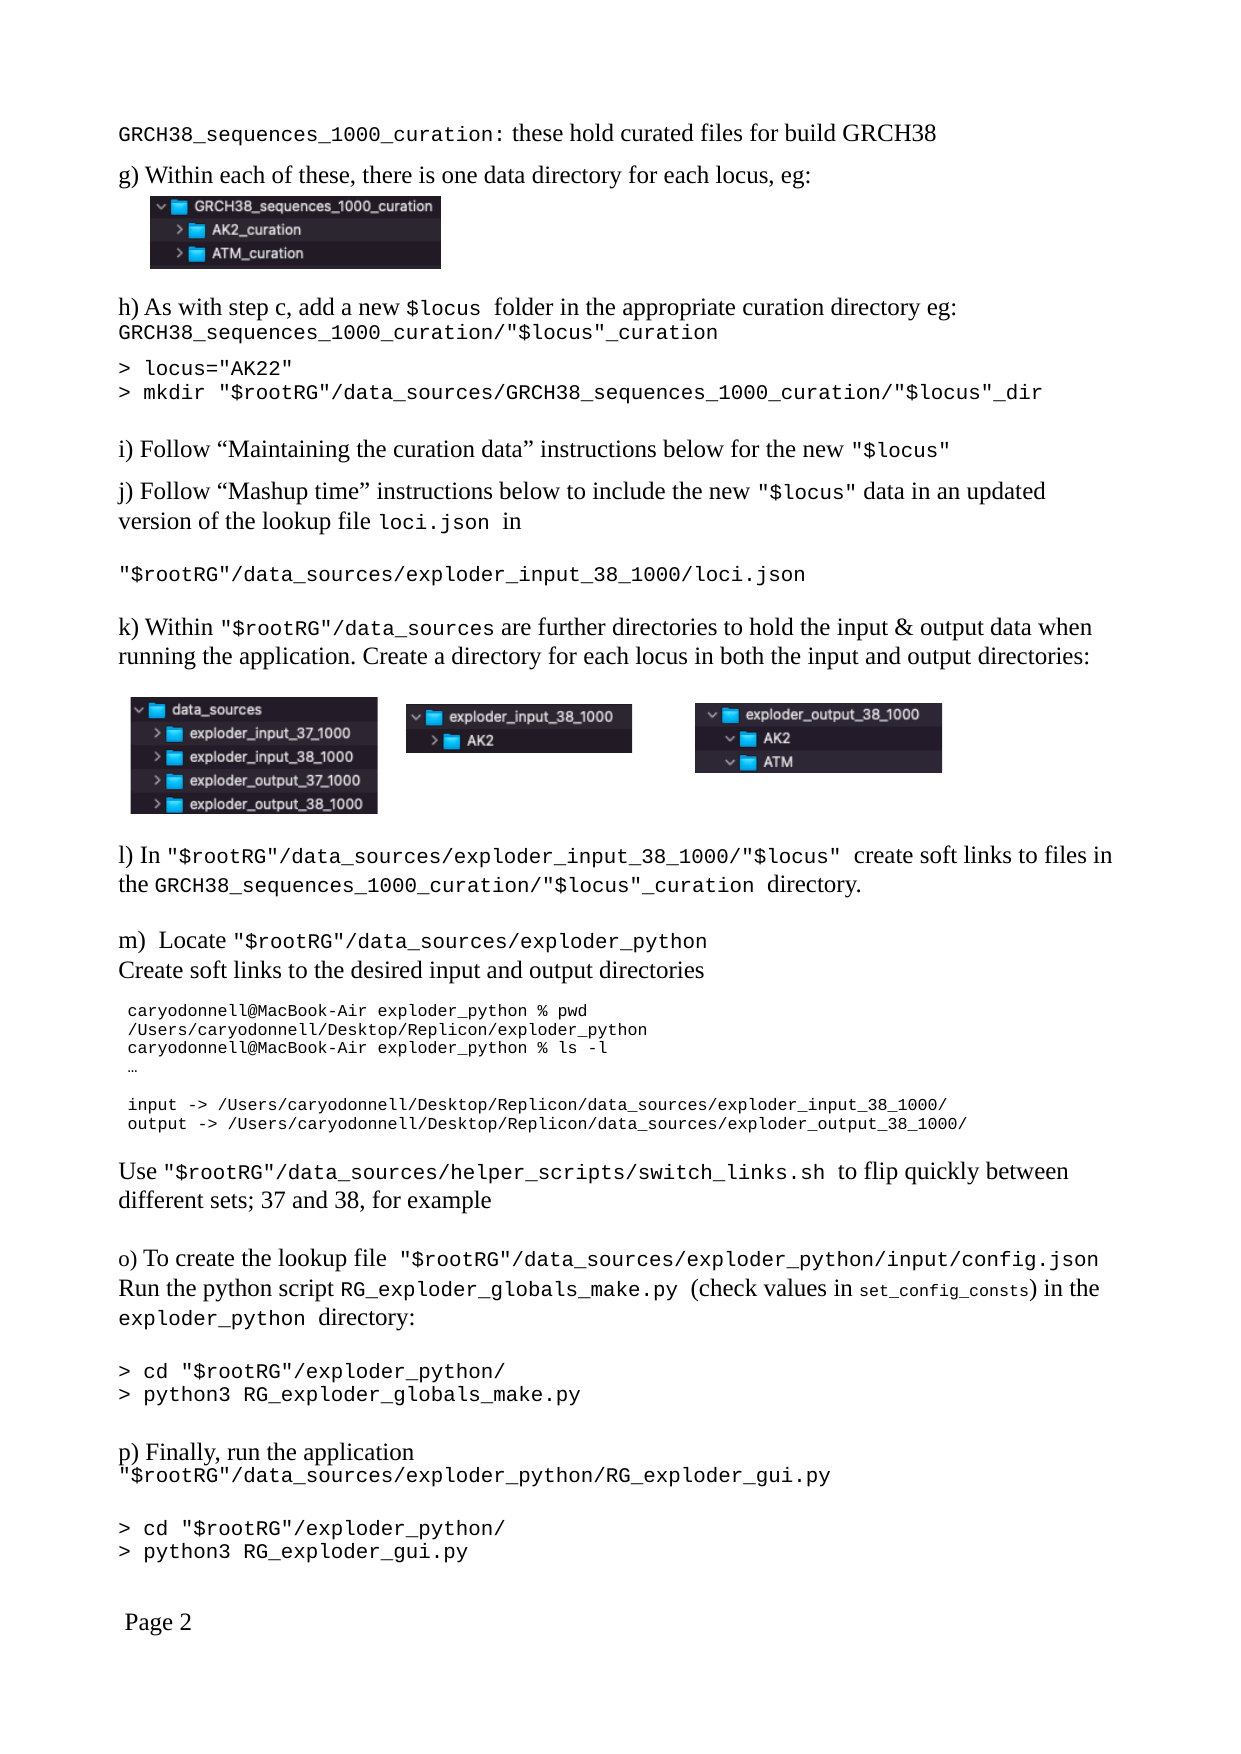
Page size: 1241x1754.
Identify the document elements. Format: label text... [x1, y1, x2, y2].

picture [150, 196, 441, 269]
text > cd "$rootRG"/exploder_python/ [118, 1361, 1122, 1384]
text GRCH38_sequences_1000_curation/"$locus"_curation [118, 322, 1122, 346]
text > python3 RG_exploder_globals_make.py [118, 1384, 1122, 1408]
picture [130, 697, 378, 814]
text k) Within "$rootRG"/data_sources are further directories to hold the input & output data when running the application. Create a directory for each locus in both the input and output directories: [118, 612, 1122, 670]
text l) In "$rootRG"/data_sources/exploder_input_38_1000/"$locus" create soft links to files in the GRCH38_sequences_1000_curation/"$locus"_curation directory. [118, 840, 1122, 899]
text different sets; 37 and 38, for example [118, 1186, 1122, 1214]
text "$rootRG"/data_sources/exploder_input_38_1000/loci.json [118, 564, 1122, 588]
picture [406, 704, 633, 753]
text > python3 RG_exploder_gui.py [118, 1541, 1122, 1565]
text p) Finally, run the application "$rootRG"/data_sources/exploder_python/RG_exploder_gui.py [118, 1437, 1122, 1489]
text Create soft links to the desired input and output directories [118, 955, 1122, 983]
text g) Within each of these, there is one data directory for each locus, eg: [118, 160, 1122, 189]
text > mkdir "$rootRG"/data_sources/GRCH38_sequences_1000_curation/"$locus"_dir [118, 382, 1122, 406]
text o) To create the lookup file "$rootRG"/data_sources/exploder_python/input/config.json [118, 1243, 1122, 1273]
text m) Locate "$rootRG"/data_sources/exploder_python [118, 925, 1122, 955]
text Run the python script RG_exploder_globals_make.py (check values in set_config_consts) in the exploder_python directory: [118, 1273, 1122, 1332]
text Use "$rootRG"/data_sources/helper_scripts/switch_links.sh to flip quickly between [118, 1156, 1122, 1186]
text j) Follow “Mashup time” instructions below to include the new "$locus" data in an updated version of the lookup file loci.json in [118, 476, 1122, 536]
text h) As with step c, add a new $locus folder in the appropriate curation directory eg: [118, 292, 1122, 322]
text i) Follow “Maintaining the curation data” instructions below for the new "$locus" [118, 434, 1122, 464]
text > cd "$rootRG"/exploder_python/ [118, 1518, 1122, 1541]
text GRCH38_sequences_1000_curation: these hold curated files for build GRCH38 [118, 118, 1122, 148]
picture [695, 703, 943, 773]
text > locus="AK22" [118, 358, 1122, 382]
